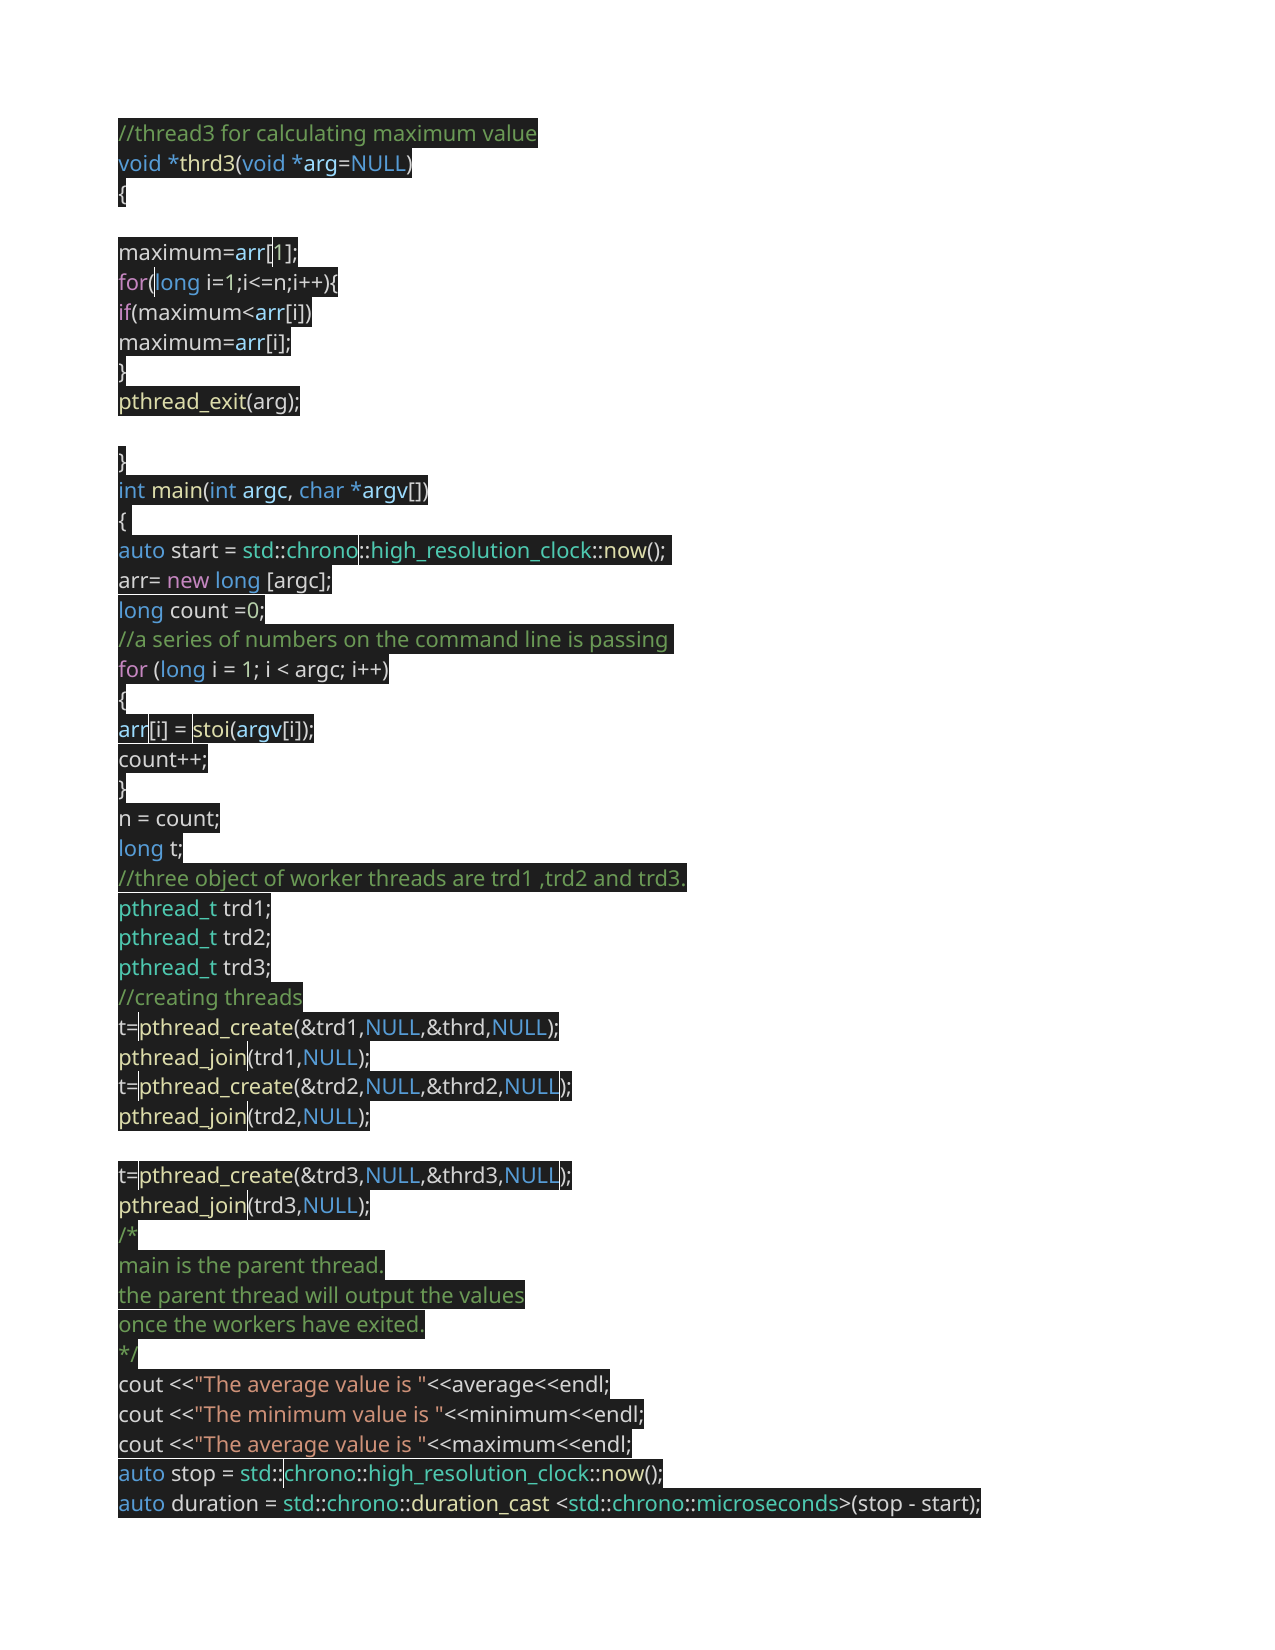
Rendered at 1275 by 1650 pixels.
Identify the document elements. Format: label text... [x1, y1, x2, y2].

text cout <<"The average value is "<<average<<endl; [118, 1369, 1157, 1399]
text maximum=arr[1]; [118, 237, 1157, 267]
text /* [118, 1220, 1157, 1250]
text pthread_t trd3; [118, 952, 1157, 982]
text maximum=arr[i]; [118, 327, 1157, 356]
text cout <<"The average value is "<<maximum<<endl; [118, 1429, 1157, 1458]
text long count =0; [118, 594, 1157, 624]
text } [118, 773, 1157, 803]
text int main(int argc, char *argv[]) [118, 475, 1157, 505]
text //thread3 for calculating maximum value [118, 118, 1157, 148]
text arr= new long [argc]; [118, 565, 1157, 594]
text } [118, 356, 1157, 386]
text t=pthread_create(&trd1,NULL,&thrd,NULL); [118, 1012, 1157, 1041]
text count++; [118, 743, 1157, 773]
text long t; [118, 833, 1157, 863]
text t=pthread_create(&trd2,NULL,&thrd2,NULL); [118, 1071, 1157, 1101]
text auto stop = std::chrono::high_resolution_clock::now(); [118, 1458, 1157, 1488]
text main is the parent thread. [118, 1250, 1157, 1280]
text arr[i] = stoi(argv[i]); [118, 714, 1157, 743]
text for (long i = 1; i < argc; i++) [118, 654, 1157, 684]
text for(long i=1;i<=n;i++){ [118, 267, 1157, 297]
text pthread_join(trd1,NULL); [118, 1041, 1157, 1071]
text cout <<"The minimum value is "<<minimum<<endl; [118, 1399, 1157, 1429]
text pthread_exit(arg); [118, 386, 1157, 416]
text { [118, 505, 1157, 535]
text { [118, 684, 1157, 714]
text //a series of numbers on the command line is passing [118, 624, 1157, 654]
text } [118, 446, 1157, 475]
text */ [118, 1339, 1157, 1369]
text auto start = std::chrono::high_resolution_clock::now(); [118, 535, 1157, 565]
text the parent thread will output the values [118, 1280, 1157, 1309]
text auto duration = std::chrono::duration_cast <std::chrono::microseconds>(stop - start); [118, 1488, 1157, 1518]
text //three object of worker threads are trd1 ,trd2 and trd3. [118, 863, 1157, 892]
text pthread_join(trd3,NULL); [118, 1190, 1157, 1220]
text void *thrd3(void *arg=NULL) [118, 148, 1157, 178]
text n = count; [118, 803, 1157, 833]
text pthread_join(trd2,NULL); [118, 1101, 1157, 1131]
text once the workers have exited. [118, 1309, 1157, 1339]
text pthread_t trd1; [118, 892, 1157, 922]
text t=pthread_create(&trd3,NULL,&thrd3,NULL); [118, 1161, 1157, 1190]
text //creating threads [118, 982, 1157, 1012]
text if(maximum<arr[i]) [118, 297, 1157, 327]
text pthread_t trd2; [118, 922, 1157, 952]
text { [118, 178, 1157, 207]
